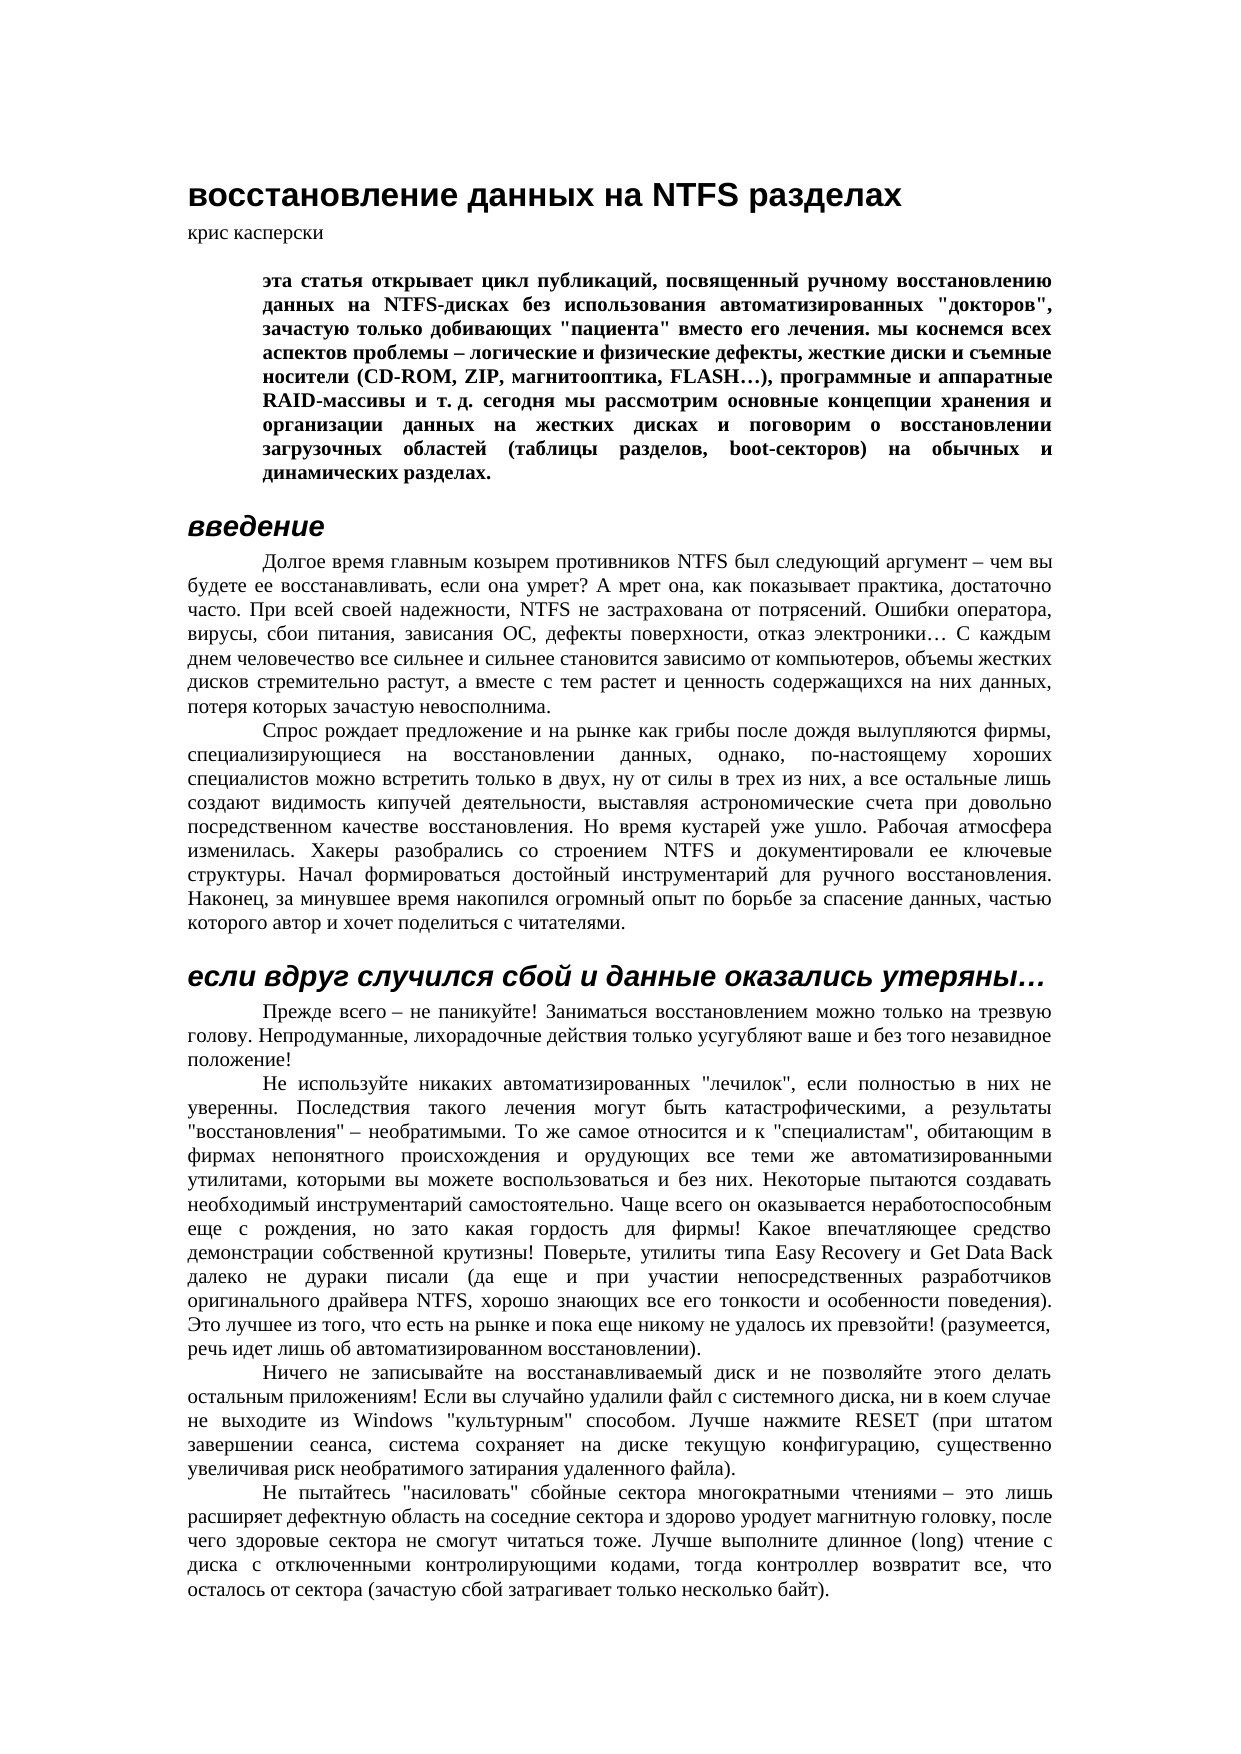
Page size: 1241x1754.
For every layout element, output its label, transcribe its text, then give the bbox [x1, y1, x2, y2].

subtitle восстановление данных на NTFS разделах [187, 175, 1053, 213]
text крис касперски [187, 220, 1053, 244]
text Прежде всего – не паникуйте! Заниматься восстановлением можно только на трезвую голову. Непродуманные, лихорадочные действия только усугубляют ваше и без того незавидное положение! [187, 999, 1053, 1071]
subtitle введение [187, 509, 1053, 543]
text Не пытайтесь "насиловать" сбойные сектора многократными чтениями – это лишь расширяет дефектную область на соседние сектора и здорово уродует магнитную головку, после чего здоровые сектора не смогут читаться тоже. Лучше выполните длинное (long) чтение с диска с отключенными контролирующими кодами, тогда контроллер возвратит все, что осталось от сектора (зачастую сбой затрагивает только несколько байт). [187, 1480, 1053, 1601]
text Спрос рождает предложение и на рынке как грибы после дождя вылупляются фирмы, специализирующиеся на восстановлении данных, однако, по-настоящему хороших специалистов можно встретить только в двух, ну от силы в трех из них, а все остальные лишь создают видимость кипучей деятельности, выставляя астрономические счета при довольно посредственном качестве восстановления. Но время кустарей уже ушло. Рабочая атмосфера изменилась. Хакеры разобрались со строением NTFS и документировали ее ключевые структуры. Начал формироваться достойный инструментарий для ручного восстановления. Наконец, за минувшее время накопился огромный опыт по борьбе за спасение данных, частью которого автор и хочет поделиться с читателями. [187, 718, 1053, 934]
text эта статья открывает цикл публикаций, посвященный ручному восстановлению данных на NTFS-дисках без использования автоматизированных "докторов", зачастую только добивающих "пациента" вместо его лечения. мы коснемся всех аспектов проблемы – логические и физические дефекты, жесткие диски и съемные носители (CD-ROM, ZIP, магнитооптика, FLASH…), программные и аппаратные RAID-массивы и т. д. сегодня мы рассмотрим основные концепции хранения и организации данных на жестких дисках и поговорим о восстановлении загрузочных областей (таблицы разделов, boot-секторов) на обычных и динамических разделах. [262, 268, 1053, 484]
subtitle если вдруг случился сбой и данные оказались утеряны… [187, 959, 1053, 993]
text Долгое время главным козырем противников NTFS был следующий аргумент – чем вы будете ее восстанавливать, если она умрет? А мрет она, как показывает практика, достаточно часто. При всей своей надежности, NTFS не застрахована от потрясений. Ошибки оператора, вирусы, сбои питания, зависания ОС, дефекты поверхности, отказ электроники… С каждым днем человечество все сильнее и сильнее становится зависимо от компьютеров, объемы жестких дисков стремительно растут, а вместе с тем растет и ценность содержащихся на них данных, потеря которых зачастую невосполнима. [187, 549, 1053, 718]
text Не используйте никаких автоматизированных "лечилок", если полностью в них не уверенны. Последствия такого лечения могут быть катастрофическими, а результаты "восстановления" – необратимыми. То же самое относится и к "специалистам", обитающим в фирмах непонятного происхождения и орудующих все теми же автоматизированными утилитами, которыми вы можете воспользоваться и без них. Некоторые пытаются создавать необходимый инструментарий самостоятельно. Чаще всего он оказывается неработоспособным еще с рождения, но зато какая гордость для фирмы! Какое впечатляющее средство демонстрации собственной крутизны! Поверьте, утилиты типа Easy Recovery и Get Data Back далеко не дураки писали (да еще и при участии непосредственных разработчиков оригинального драйвера NTFS, хорошо знающих все его тонкости и особенности поведения). Это лучшее из того, что есть на рынке и пока еще никому не удалось их превзойти! (разумеется, речь идет лишь об автоматизированном восстановлении). [187, 1071, 1053, 1360]
text Ничего не записывайте на восстанавливаемый диск и не позволяйте этого делать остальным приложениям! Если вы случайно удалили файл с системного диска, ни в коем случае не выходите из Windows "культурным" способом. Лучше нажмите RESET (при штатом завершении сеанса, система сохраняет на диске текущую конфигурацию, существенно увеличивая риск необратимого затирания удаленного файла). [187, 1360, 1053, 1480]
